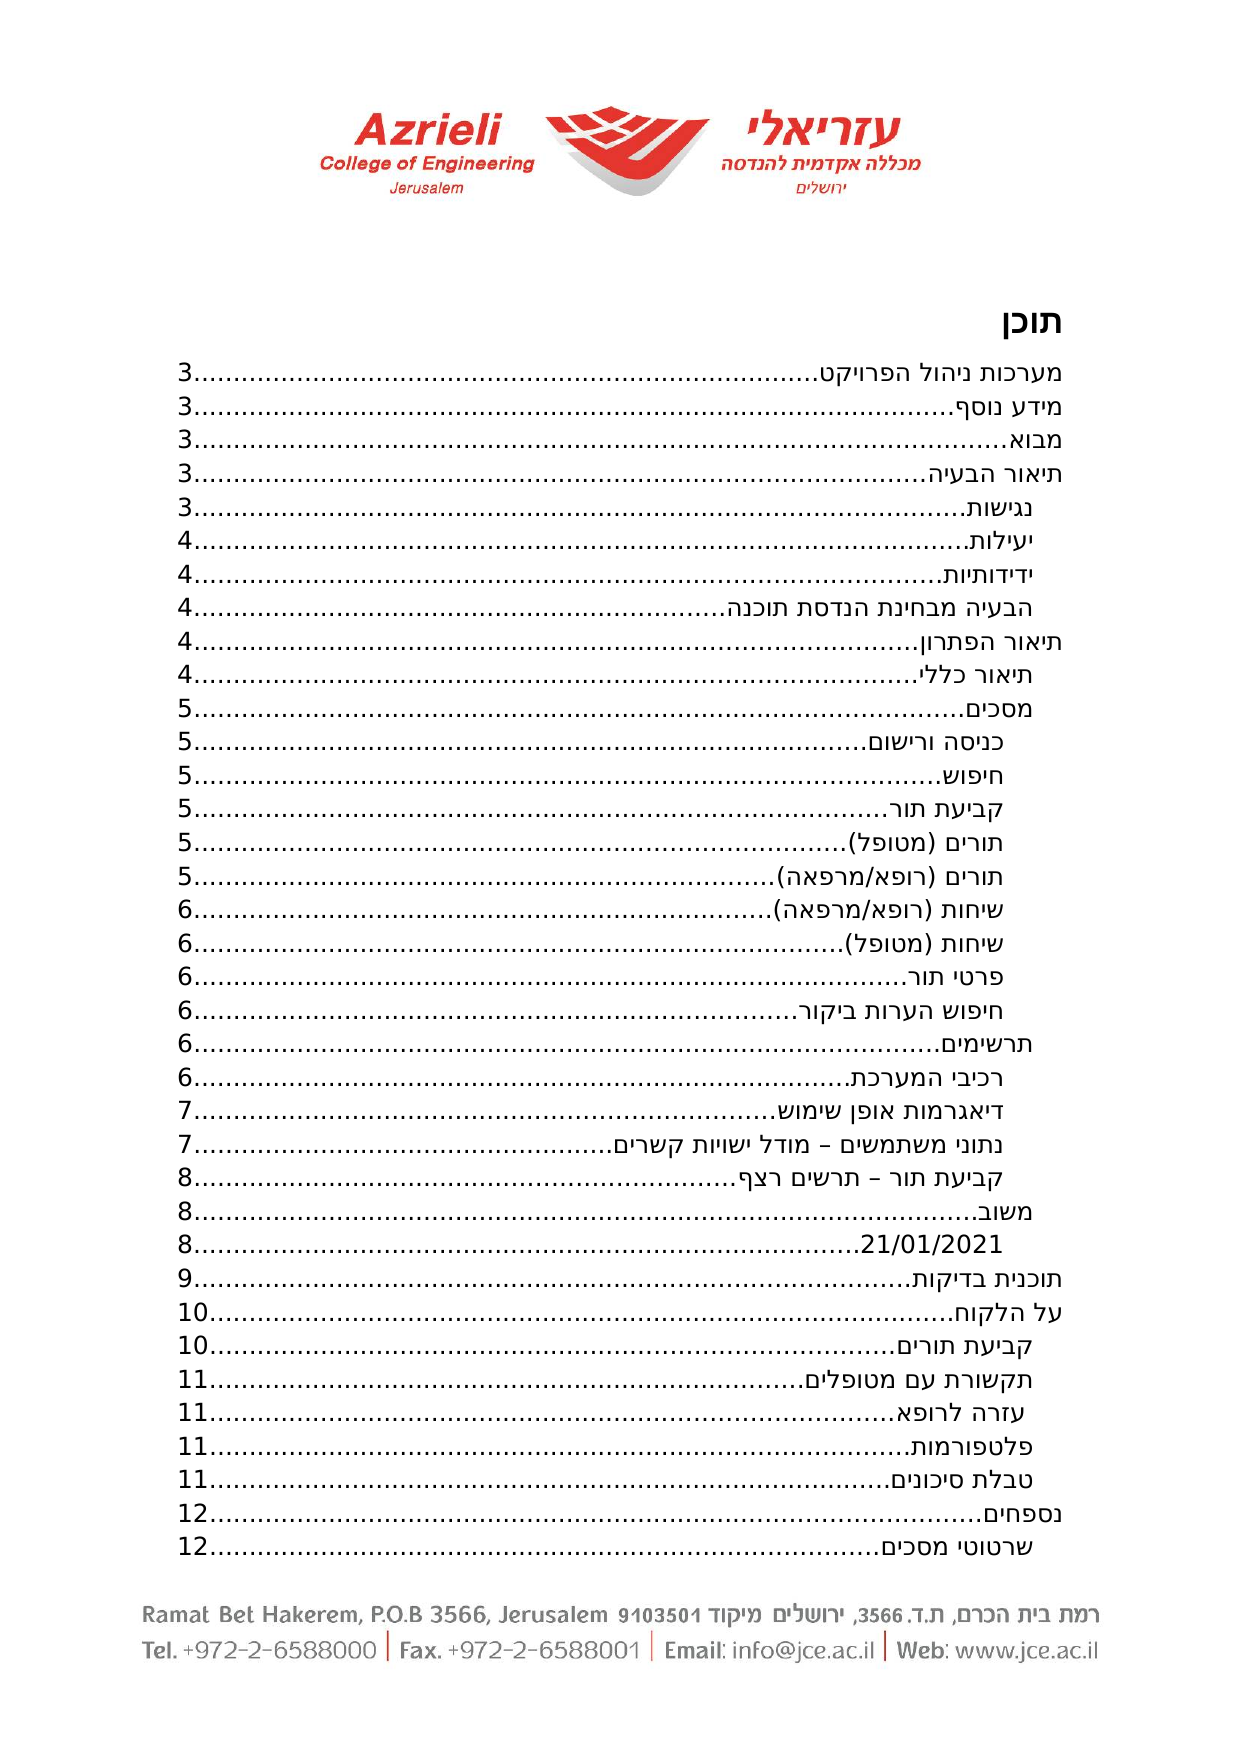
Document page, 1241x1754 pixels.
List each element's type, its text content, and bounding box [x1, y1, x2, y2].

text נספחים 12 [177, 1499, 1063, 1528]
text נגישות 3 [177, 493, 1034, 522]
text שרטוטי מסכים 12 [177, 1532, 1034, 1562]
text שיחות (מטופל) 6 [177, 929, 1004, 958]
text פרטי תור 6 [177, 962, 1004, 991]
text טבלת סיכונים 11 [177, 1465, 1034, 1494]
text תרשימים 6 [177, 1029, 1034, 1058]
text חיפוש הערות ביקור 6 [177, 996, 1004, 1025]
text על הלקוח 10 [177, 1298, 1063, 1327]
text נתוני משתמשים – מודל ישויות קשרים 7 [177, 1130, 1004, 1159]
picture [42, 44, 1199, 221]
text מסכים 5 [177, 694, 1034, 723]
text תורים (מטופל) 5 [177, 828, 1004, 857]
text תקשורת עם מטופלים 11 [177, 1365, 1034, 1394]
text שיחות (רופא/מרפאה) 6 [177, 895, 1004, 924]
text תוכנית בדיקות 9 [177, 1264, 1063, 1293]
text קביעת תור 5 [177, 794, 1004, 824]
text דיאגרמות אופן שימוש 7 [177, 1096, 1004, 1126]
text פלטפורמות 11 [177, 1432, 1034, 1461]
text מבוא 3 [177, 426, 1063, 455]
text יעילות 4 [177, 526, 1034, 555]
picture [107, 1585, 1133, 1693]
text כניסה ורישום 5 [177, 727, 1004, 757]
subtitle תוכן [177, 302, 1063, 340]
text תיאור הפתרון 4 [177, 627, 1063, 656]
text מערכות ניהול הפרויקט 3 [177, 358, 1063, 388]
text 21/01/2021 8 [177, 1231, 1004, 1260]
text קביעת תור – תרשים רצף 8 [177, 1163, 1004, 1193]
text קביעת תורים 10 [177, 1331, 1034, 1360]
text רכיבי המערכת 6 [177, 1063, 1004, 1092]
text תורים (רופא/מרפאה) 5 [177, 862, 1004, 891]
text חיפוש 5 [177, 761, 1004, 790]
text משוב 8 [177, 1197, 1034, 1226]
text מידע נוסף 3 [177, 392, 1063, 421]
text ידידותיות 4 [177, 560, 1034, 589]
text תיאור כללי 4 [177, 660, 1034, 689]
text תיאור הבעיה 3 [177, 459, 1063, 488]
text עזרה לרופא 11 [177, 1398, 1034, 1427]
text הבעיה מבחינת הנדסת תוכנה 4 [177, 593, 1034, 622]
